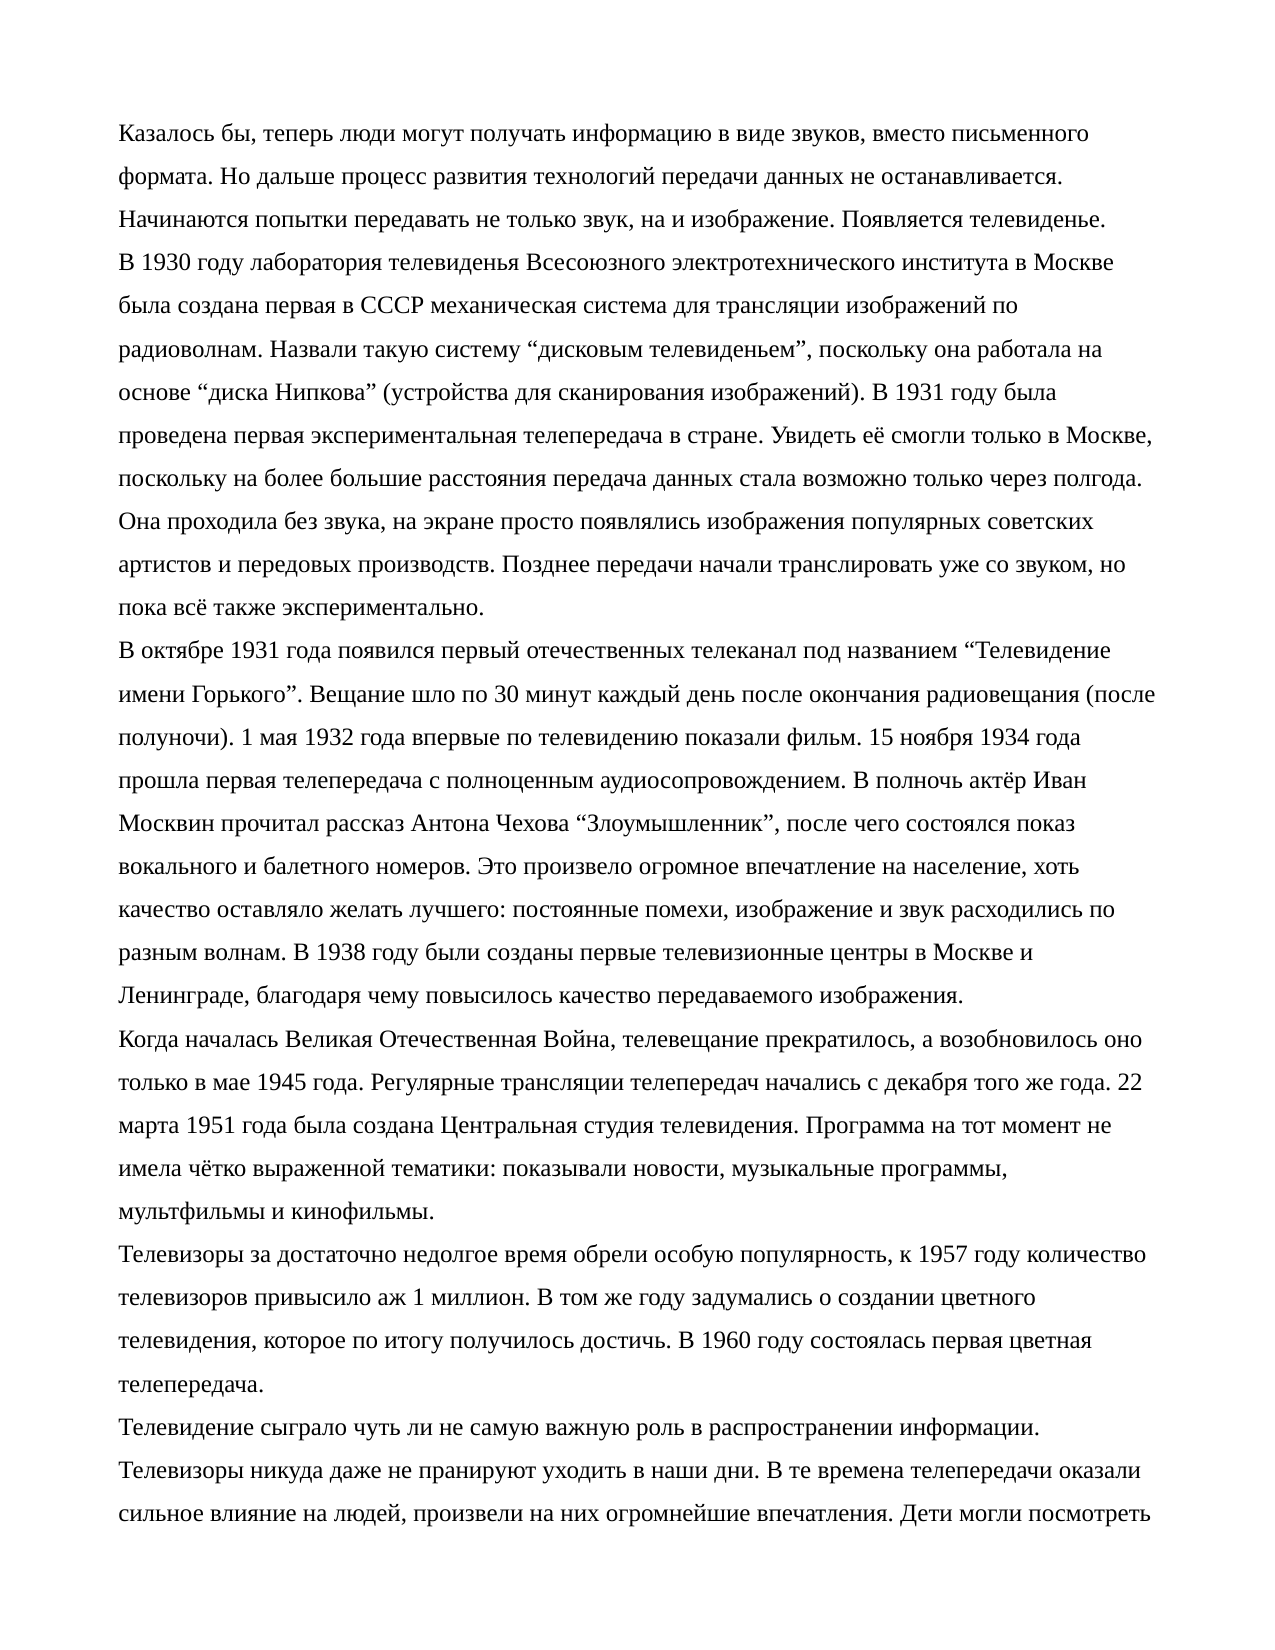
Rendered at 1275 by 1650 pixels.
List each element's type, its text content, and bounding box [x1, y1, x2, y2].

text Когда началась Великая Отечественная Война, телевещание прекратилось, а возобновилось оно только в мае 1945 года. Регулярные трансляции телепередач начались с декабря того же года. 22 марта 1951 года была создана Центральная студия телевидения. Программа на тот момент не имела чётко выраженной тематики: показывали новости, музыкальные программы, мультфильмы и кинофильмы. [118, 1024, 1157, 1225]
text Телевизоры за достаточно недолгое время обрели особую популярность, к 1957 году количество телевизоров привысило аж 1 миллион. В том же году задумались о создании цветного телевидения, которое по итогу получилось достичь. В 1960 году состоялась первая цветная телепередача. [118, 1239, 1157, 1397]
text В 1930 году лаборатория телевиденья Всесоюзного электротехнического института в Москве была создана первая в СССР механическая система для трансляции изображений по радиоволнам. Назвали такую систему “дисковым телевиденьем”, поскольку она работала на основе “диска Нипкова” (устройства для сканирования изображений). В 1931 году была проведена первая экспериментальная телепередача в стране. Увидеть её смогли только в Москве, поскольку на более большие расстояния передача данных стала возможно только через полгода. Она проходила без звука, на экране просто появлялись изображения популярных советских артистов и передовых производств. Позднее передачи начали транслировать уже со звуком, но пока всё также экспериментально. [118, 247, 1157, 621]
text Казалось бы, теперь люди могут получать информацию в виде звуков, вместо письменного формата. Но дальше процесс развития технологий передачи данных не останавливается. Начинаются попытки передавать не только звук, на и изображение. Появляется телевиденье. [118, 118, 1157, 233]
text Телевидение сыграло чуть ли не самую важную роль в распространении информации. Телевизоры никуда даже не пранируют уходить в наши дни. В те времена телепередачи оказали сильное влияние на людей, произвели на них огромнейшие впечатления. Дети могли посмотреть [118, 1412, 1157, 1527]
text В октябре 1931 года появился первый отечественных телеканал под названием “Телевидение имени Горького”. Вещание шло по 30 минут каждый день после окончания радиовещания (после полуночи). 1 мая 1932 года впервые по телевидению показали фильм. 15 ноября 1934 года прошла первая телепередача с полноценным аудиосопровождением. В полночь актёр Иван Москвин прочитал рассказ Антона Чехова “Злоумышленник”, после чего состоялся показ вокального и балетного номеров. Это произвело огромное впечатление на население, хоть качество оставляло желать лучшего: постоянные помехи, изображение и звук расходились по разным волнам. В 1938 году были созданы первые телевизионные центры в Москве и Ленинграде, благодаря чему повысилось качество передаваемого изображения. [118, 636, 1157, 1009]
